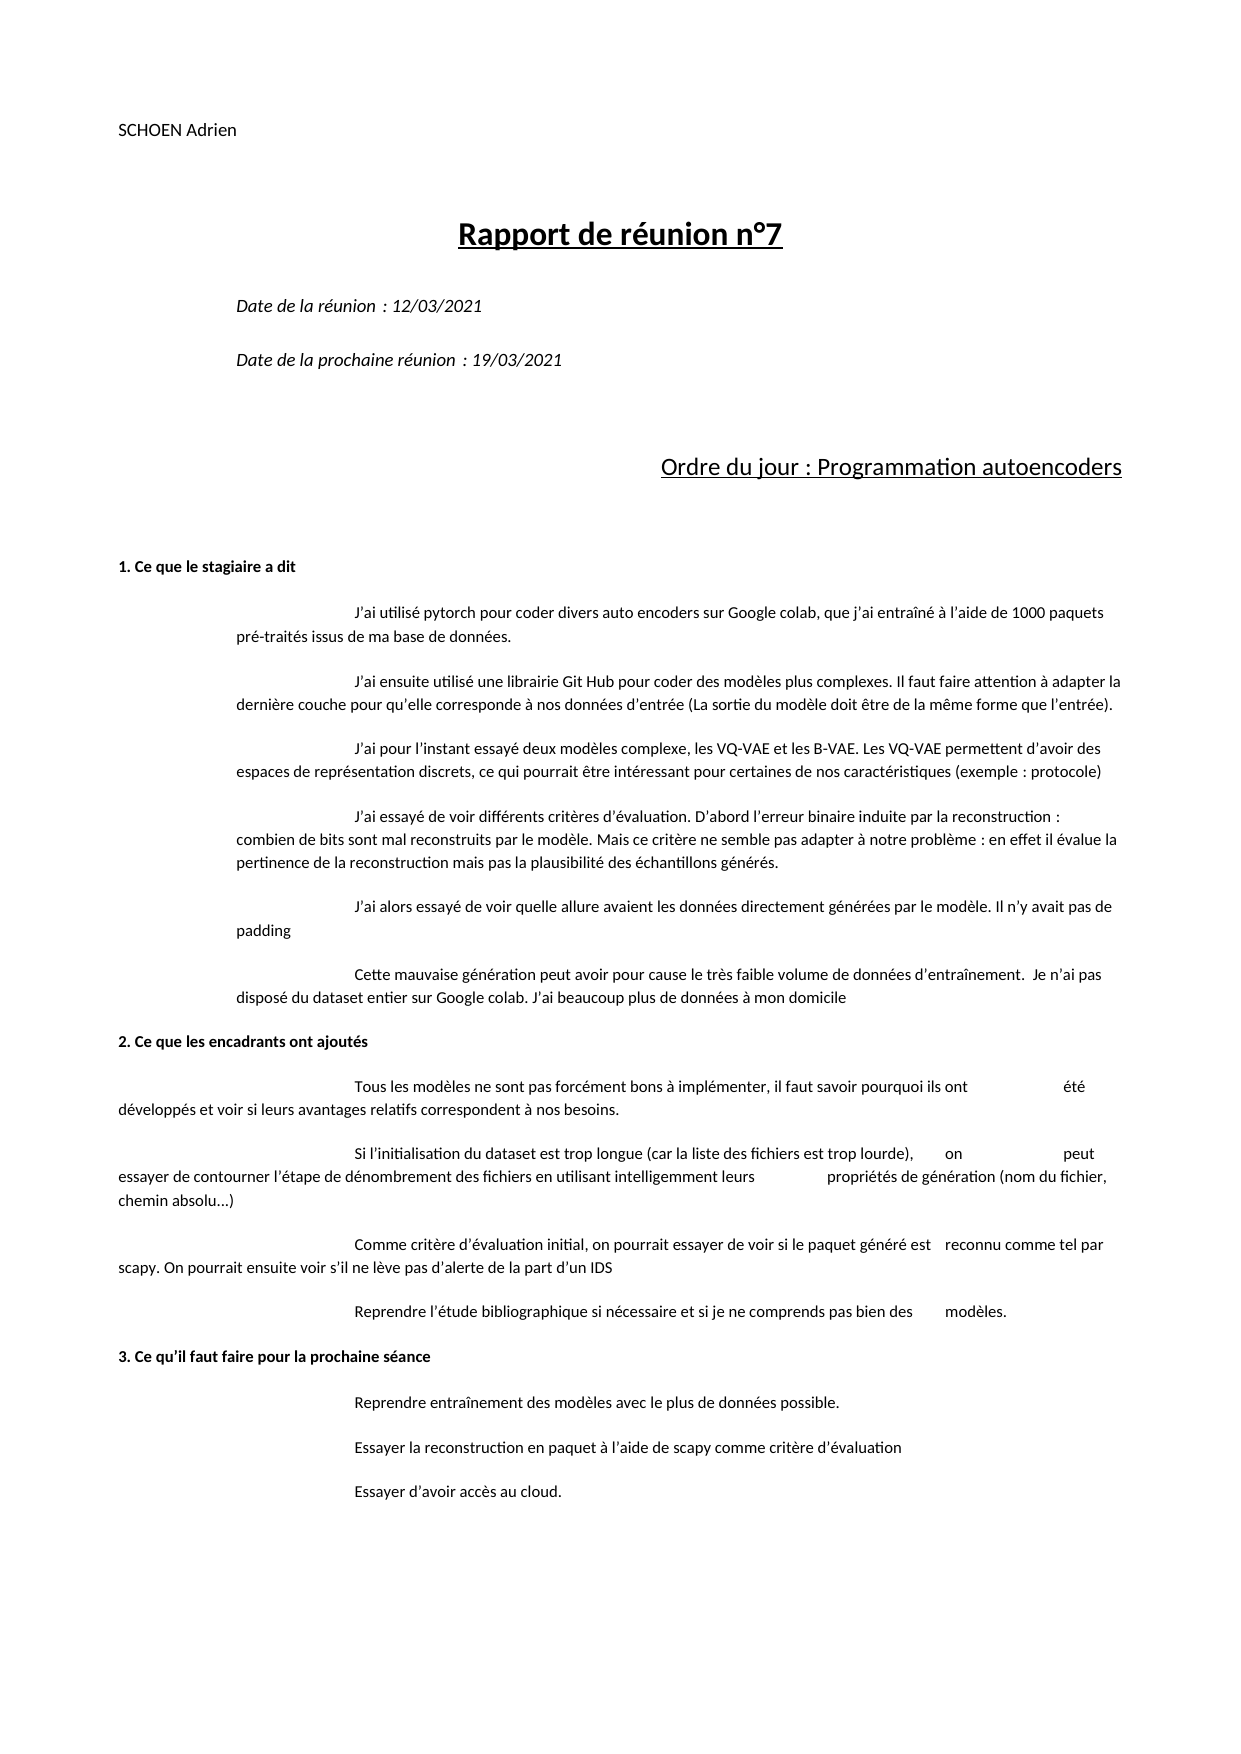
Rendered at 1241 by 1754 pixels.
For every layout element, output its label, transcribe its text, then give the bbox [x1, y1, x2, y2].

text 1. Ce que le stagiaire a dit [118, 557, 1122, 577]
text Date de la réunion : 12/03/2021 [118, 280, 1122, 321]
text J’ai pour l’instant essayé deux modèles complexe, les VQ-VAE et les B-VAE. Les VQ-VAE permettent d’avoir des espaces de représentation discrets, ce qui pourrait être intéressant pour certaines de nos caractéristiques (exemple : protocole) [236, 738, 1122, 782]
text 3. Ce qu’il faut faire pour la prochaine séance [118, 1346, 1122, 1366]
text Tous les modèles ne sont pas forcément bons à implémenter, il faut savoir pourquoi ils ont été développés et voir si leurs avantages relatifs correspondent à nos besoins. [118, 1076, 1122, 1119]
text Reprendre l’étude bibliographique si nécessaire et si je ne comprends pas bien des modèles. [118, 1302, 1122, 1322]
text Ordre du jour : Programmation autoencoders [118, 451, 1122, 481]
text 2. Ce que les encadrants ont ajoutés [118, 1032, 1122, 1052]
text Comme critère d’évaluation initial, on pourrait essayer de voir si le paquet généré est reconnu comme tel par scapy. On pourrait ensuite voir s’il ne lève pas d’alerte de la part d’un IDS [118, 1234, 1122, 1278]
text Essayer la reconstruction en paquet à l’aide de scapy comme critère d’évaluation [118, 1437, 1122, 1457]
text J’ai essayé de voir différents critères d’évaluation. D’abord l’erreur binaire induite par la reconstruction : combien de bits sont mal reconstruits par le modèle. Mais ce critère ne semble pas adapter à notre problème : en effet il évalue la pertinence de la reconstruction mais pas la plausibilité des échantillons générés. [236, 806, 1122, 873]
text Reprendre entraînement des modèles avec le plus de données possible. [118, 1390, 1122, 1413]
text J’ai alors essayé de voir quelle allure avaient les données directement générées par le modèle. Il n’y avait pas de padding [236, 897, 1122, 940]
text Cette mauvaise génération peut avoir pour cause le très faible volume de données d’entraînement. Je n’ai pas disposé du dataset entier sur Google colab. J’ai beaucoup plus de données à mon domicile [236, 964, 1122, 1008]
text J’ai ensuite utilisé une librairie Git Hub pour coder des modèles plus complexes. Il faut faire attention à adapter la dernière couche pour qu’elle corresponde à nos données d’entrée (La sortie du modèle doit être de la même forme que l’entrée). [236, 671, 1122, 714]
text SCHOEN Adrien [118, 118, 1122, 141]
text Rapport de réunion n°7 [118, 212, 1122, 253]
text Date de la prochaine réunion : 19/03/2021 [118, 348, 1122, 371]
text J’ai utilisé pytorch pour coder divers auto encoders sur Google colab, que j’ai entraîné à l’aide de 1000 paquets pré-traités issus de ma base de données. [236, 601, 1122, 647]
text Essayer d’avoir accès au cloud. [118, 1481, 1122, 1502]
text Si l’initialisation du dataset est trop longue (car la liste des fichiers est trop lourde), on peut essayer de contourner l’étape de dénombrement des fichiers en utilisant intelligemment leurs propriétés de génération (nom du fichier, chemin absolu...) [118, 1143, 1122, 1210]
